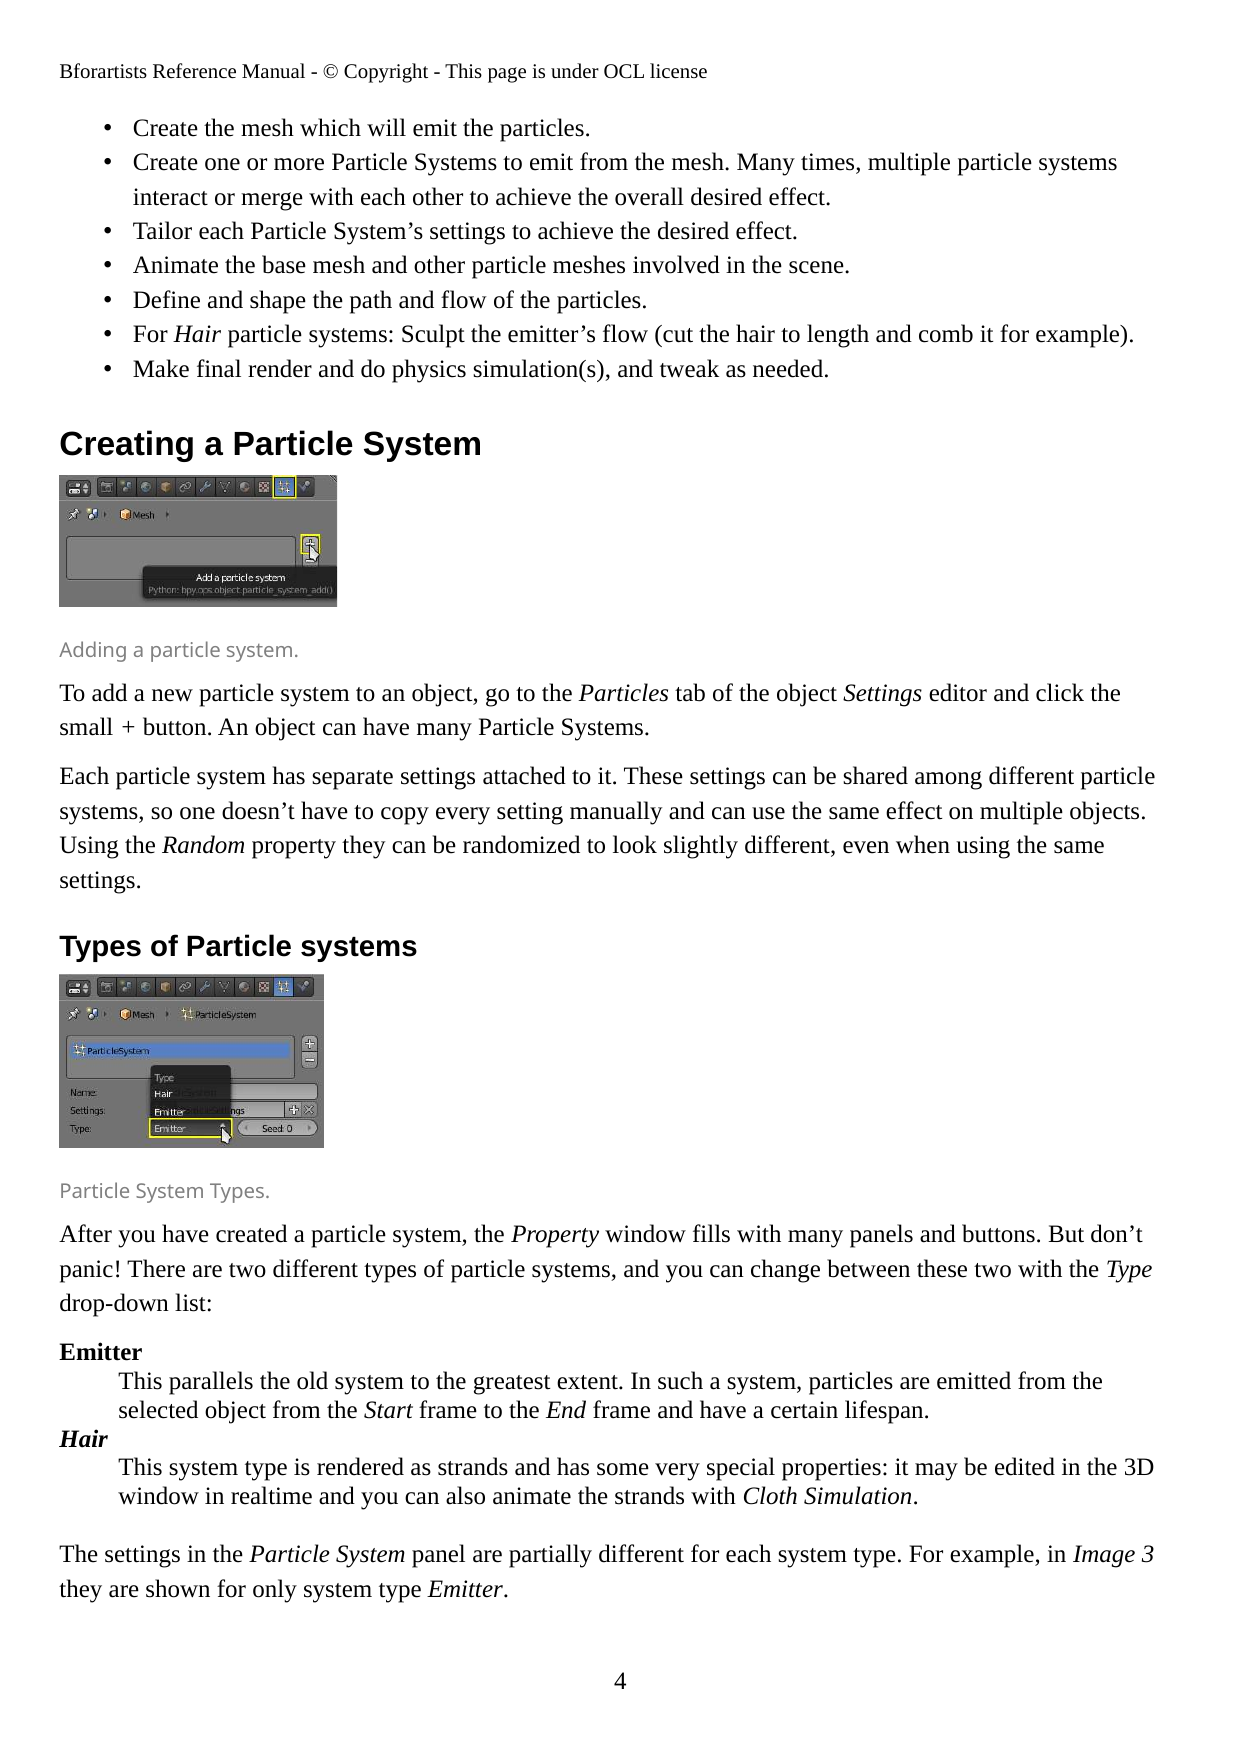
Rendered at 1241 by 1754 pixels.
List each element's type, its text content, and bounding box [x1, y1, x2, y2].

text Adding a particle system. [59, 632, 1181, 663]
list Animate the base mesh and other particle meshes involved in the scene. [103, 251, 1181, 279]
subtitle Emitter [59, 1337, 1181, 1366]
text Each particle system has separate settings attached to it. These settings can be shared among different particle systems, so one doesn’t have to copy every setting manually and can use the same effect on multiple objects. Using the Random property they can be randomized to look slightly different, even when using the same settings. [59, 761, 1181, 893]
picture [59, 475, 338, 607]
list Make final render and do physics simulation(s), and tweak as needed. [103, 354, 1181, 383]
list This parallels the old system to the greatest extent. In such a system, particles are emitted from the selected object from the Start frame to the End frame and have a certain lifespan. [118, 1366, 1181, 1424]
list Define and shape the path and flow of the particles. [103, 285, 1181, 314]
subtitle Creating a Particle System [59, 424, 1181, 462]
text The settings in the Particle System panel are partially different for each system type. For example, in Image 3 they are shown for only system type Emitter. [59, 1539, 1181, 1603]
list Tailor each Particle System’s settings to achieve the desired effect. [103, 216, 1181, 245]
picture [59, 974, 324, 1148]
list This system type is rendered as strands and has some very special properties: it may be edited in the 3D window in realtime and you can also animate the strands with Cloth Simulation. [118, 1452, 1181, 1510]
text To add a new particle system to an object, go to the Particles tab of the object Settings editor and click the small + button. An object can have many Particle Systems. [59, 678, 1181, 741]
list Create the mesh which will emit the particles. [103, 113, 1181, 141]
list Create one or more Particle Systems to emit from the mesh. Many times, multiple particle systems interact or merge with each other to achieve the overall desired effect. [103, 147, 1181, 210]
text Particle System Types. [59, 1173, 1181, 1205]
subtitle Types of Particle systems [59, 928, 1181, 962]
text After you have created a particle system, the Property window fills with many panels and buttons. But don’t panic! There are two different types of particle systems, and you can change between these two with the Type drop-down list: [59, 1219, 1181, 1317]
list For Hair particle systems: Sculpt the emitter’s flow (cut the hair to length and comb it for example). [103, 319, 1181, 348]
subtitle Hair [59, 1424, 1181, 1452]
